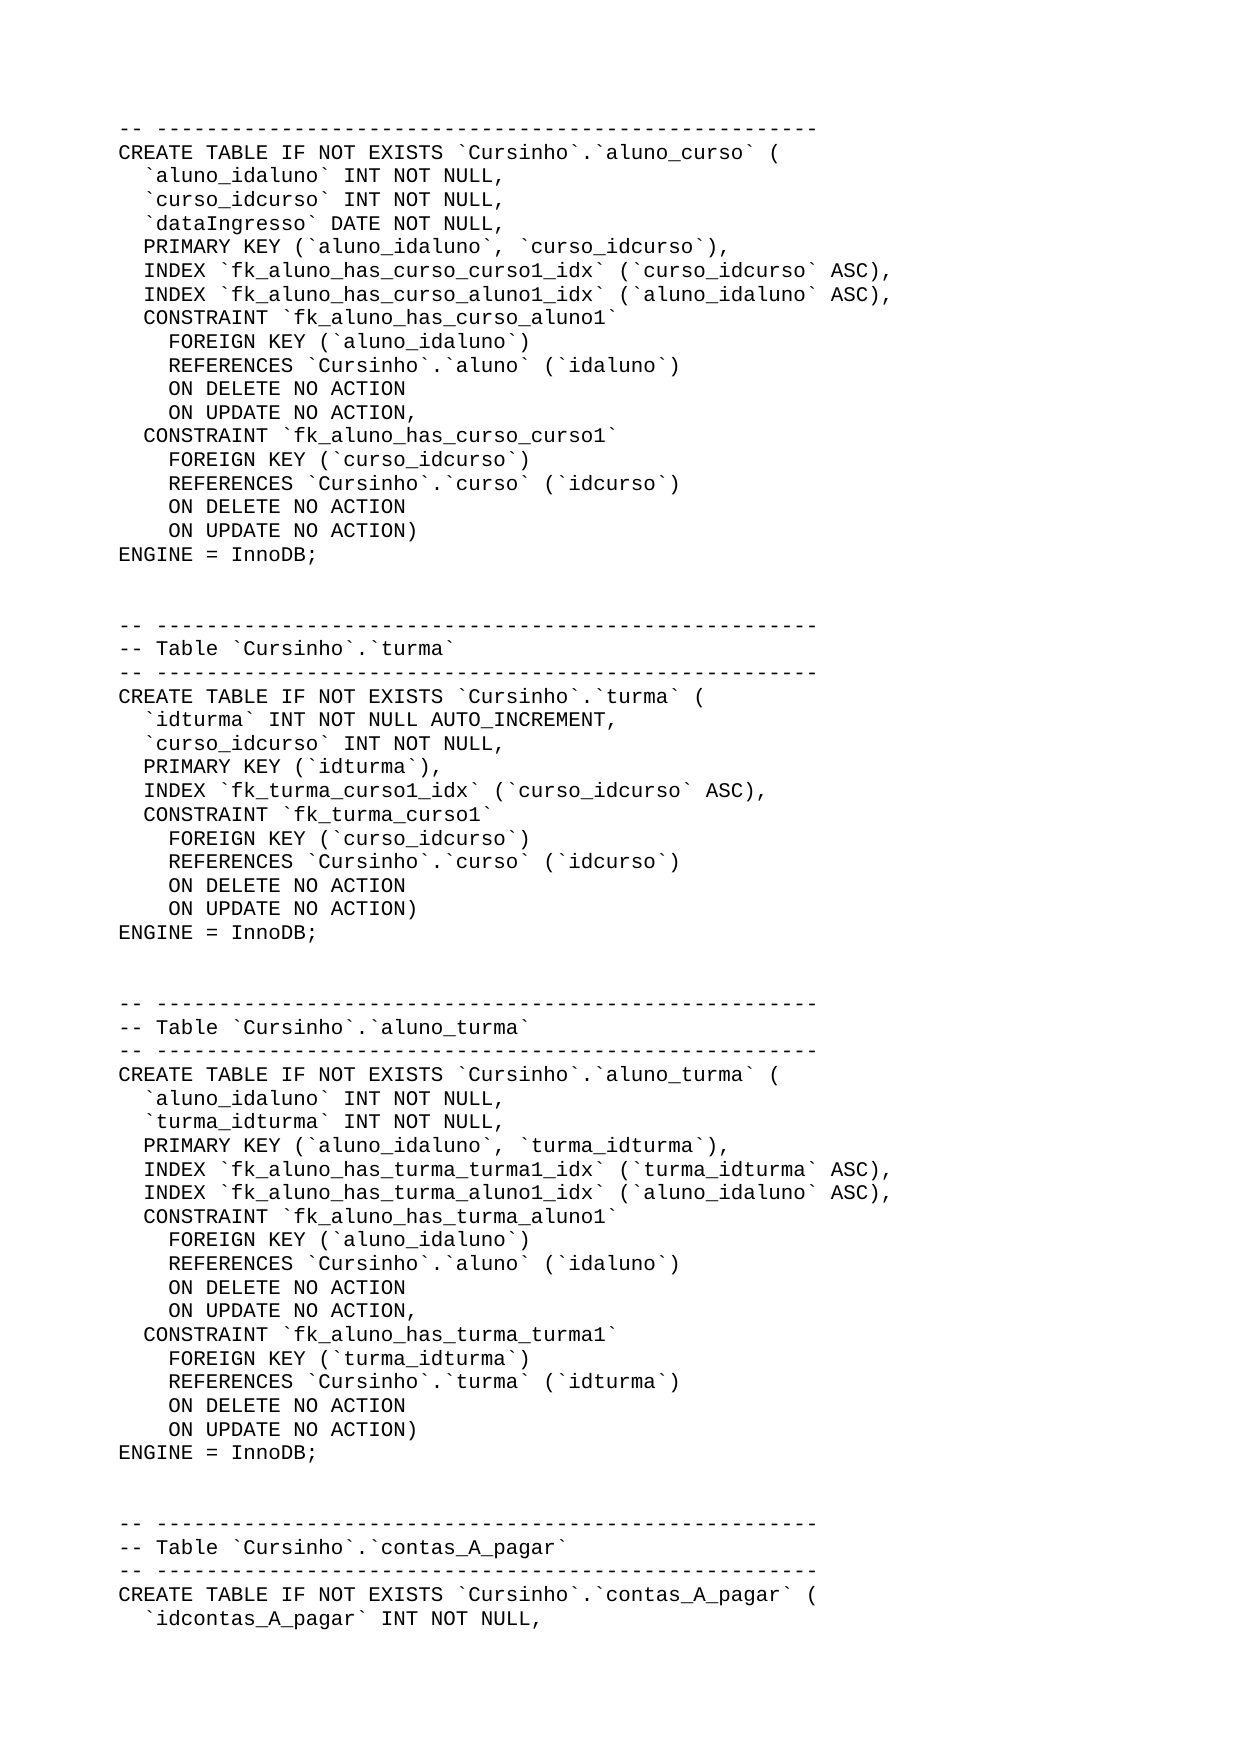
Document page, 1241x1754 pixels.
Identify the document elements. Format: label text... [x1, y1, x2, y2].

text PRIMARY KEY (`idturma`), [118, 757, 1122, 780]
text CREATE TABLE IF NOT EXISTS `Cursinho`.`turma` ( [118, 686, 1122, 709]
text ENGINE = InnoDB; [118, 1442, 1122, 1466]
text PRIMARY KEY (`aluno_idaluno`, `turma_idturma`), [118, 1135, 1122, 1158]
text ON DELETE NO ACTION [118, 875, 1122, 898]
text FOREIGN KEY (`aluno_idaluno`) [118, 331, 1122, 354]
text ON UPDATE NO ACTION) [118, 520, 1122, 544]
text -- ----------------------------------------------------- [118, 662, 1122, 686]
text -- ----------------------------------------------------- [118, 1040, 1122, 1064]
text ON UPDATE NO ACTION, [118, 402, 1122, 426]
text `dataIngresso` DATE NOT NULL, [118, 213, 1122, 236]
text REFERENCES `Cursinho`.`curso` (`idcurso`) [118, 851, 1122, 875]
text INDEX `fk_aluno_has_curso_curso1_idx` (`curso_idcurso` ASC), [118, 260, 1122, 284]
text ON UPDATE NO ACTION) [118, 1419, 1122, 1442]
text -- ----------------------------------------------------- [118, 118, 1122, 142]
text `idturma` INT NOT NULL AUTO_INCREMENT, [118, 709, 1122, 733]
text ON DELETE NO ACTION [118, 1277, 1122, 1300]
text -- ----------------------------------------------------- [118, 1561, 1122, 1584]
text CREATE TABLE IF NOT EXISTS `Cursinho`.`contas_A_pagar` ( [118, 1584, 1122, 1608]
text REFERENCES `Cursinho`.`aluno` (`idaluno`) [118, 354, 1122, 378]
text REFERENCES `Cursinho`.`curso` (`idcurso`) [118, 473, 1122, 496]
text INDEX `fk_aluno_has_turma_aluno1_idx` (`aluno_idaluno` ASC), [118, 1182, 1122, 1206]
text -- ----------------------------------------------------- [118, 1513, 1122, 1537]
text INDEX `fk_aluno_has_turma_turma1_idx` (`turma_idturma` ASC), [118, 1158, 1122, 1182]
text CONSTRAINT `fk_aluno_has_curso_aluno1` [118, 307, 1122, 331]
text -- Table `Cursinho`.`contas_A_pagar` [118, 1537, 1122, 1561]
text REFERENCES `Cursinho`.`turma` (`idturma`) [118, 1371, 1122, 1395]
text FOREIGN KEY (`aluno_idaluno`) [118, 1229, 1122, 1253]
text CREATE TABLE IF NOT EXISTS `Cursinho`.`aluno_curso` ( [118, 142, 1122, 165]
text ON DELETE NO ACTION [118, 496, 1122, 520]
text PRIMARY KEY (`aluno_idaluno`, `curso_idcurso`), [118, 236, 1122, 260]
text ON DELETE NO ACTION [118, 378, 1122, 402]
text -- ----------------------------------------------------- [118, 615, 1122, 638]
text CREATE TABLE IF NOT EXISTS `Cursinho`.`aluno_turma` ( [118, 1064, 1122, 1088]
text `aluno_idaluno` INT NOT NULL, [118, 165, 1122, 189]
text `curso_idcurso` INT NOT NULL, [118, 733, 1122, 757]
text INDEX `fk_turma_curso1_idx` (`curso_idcurso` ASC), [118, 780, 1122, 804]
text ENGINE = InnoDB; [118, 922, 1122, 946]
text FOREIGN KEY (`curso_idcurso`) [118, 449, 1122, 473]
text `turma_idturma` INT NOT NULL, [118, 1111, 1122, 1135]
text INDEX `fk_aluno_has_curso_aluno1_idx` (`aluno_idaluno` ASC), [118, 284, 1122, 307]
text REFERENCES `Cursinho`.`aluno` (`idaluno`) [118, 1253, 1122, 1277]
text `idcontas_A_pagar` INT NOT NULL, [118, 1608, 1122, 1631]
text -- Table `Cursinho`.`aluno_turma` [118, 1017, 1122, 1040]
text -- Table `Cursinho`.`turma` [118, 638, 1122, 662]
text -- ----------------------------------------------------- [118, 993, 1122, 1017]
text ENGINE = InnoDB; [118, 544, 1122, 567]
text ON UPDATE NO ACTION, [118, 1300, 1122, 1324]
text `aluno_idaluno` INT NOT NULL, [118, 1088, 1122, 1111]
text CONSTRAINT `fk_aluno_has_curso_curso1` [118, 426, 1122, 449]
text CONSTRAINT `fk_aluno_has_turma_aluno1` [118, 1206, 1122, 1229]
text ON DELETE NO ACTION [118, 1395, 1122, 1419]
text FOREIGN KEY (`curso_idcurso`) [118, 827, 1122, 851]
text `curso_idcurso` INT NOT NULL, [118, 189, 1122, 213]
text FOREIGN KEY (`turma_idturma`) [118, 1348, 1122, 1371]
text ON UPDATE NO ACTION) [118, 898, 1122, 922]
text CONSTRAINT `fk_aluno_has_turma_turma1` [118, 1324, 1122, 1348]
text CONSTRAINT `fk_turma_curso1` [118, 804, 1122, 827]
